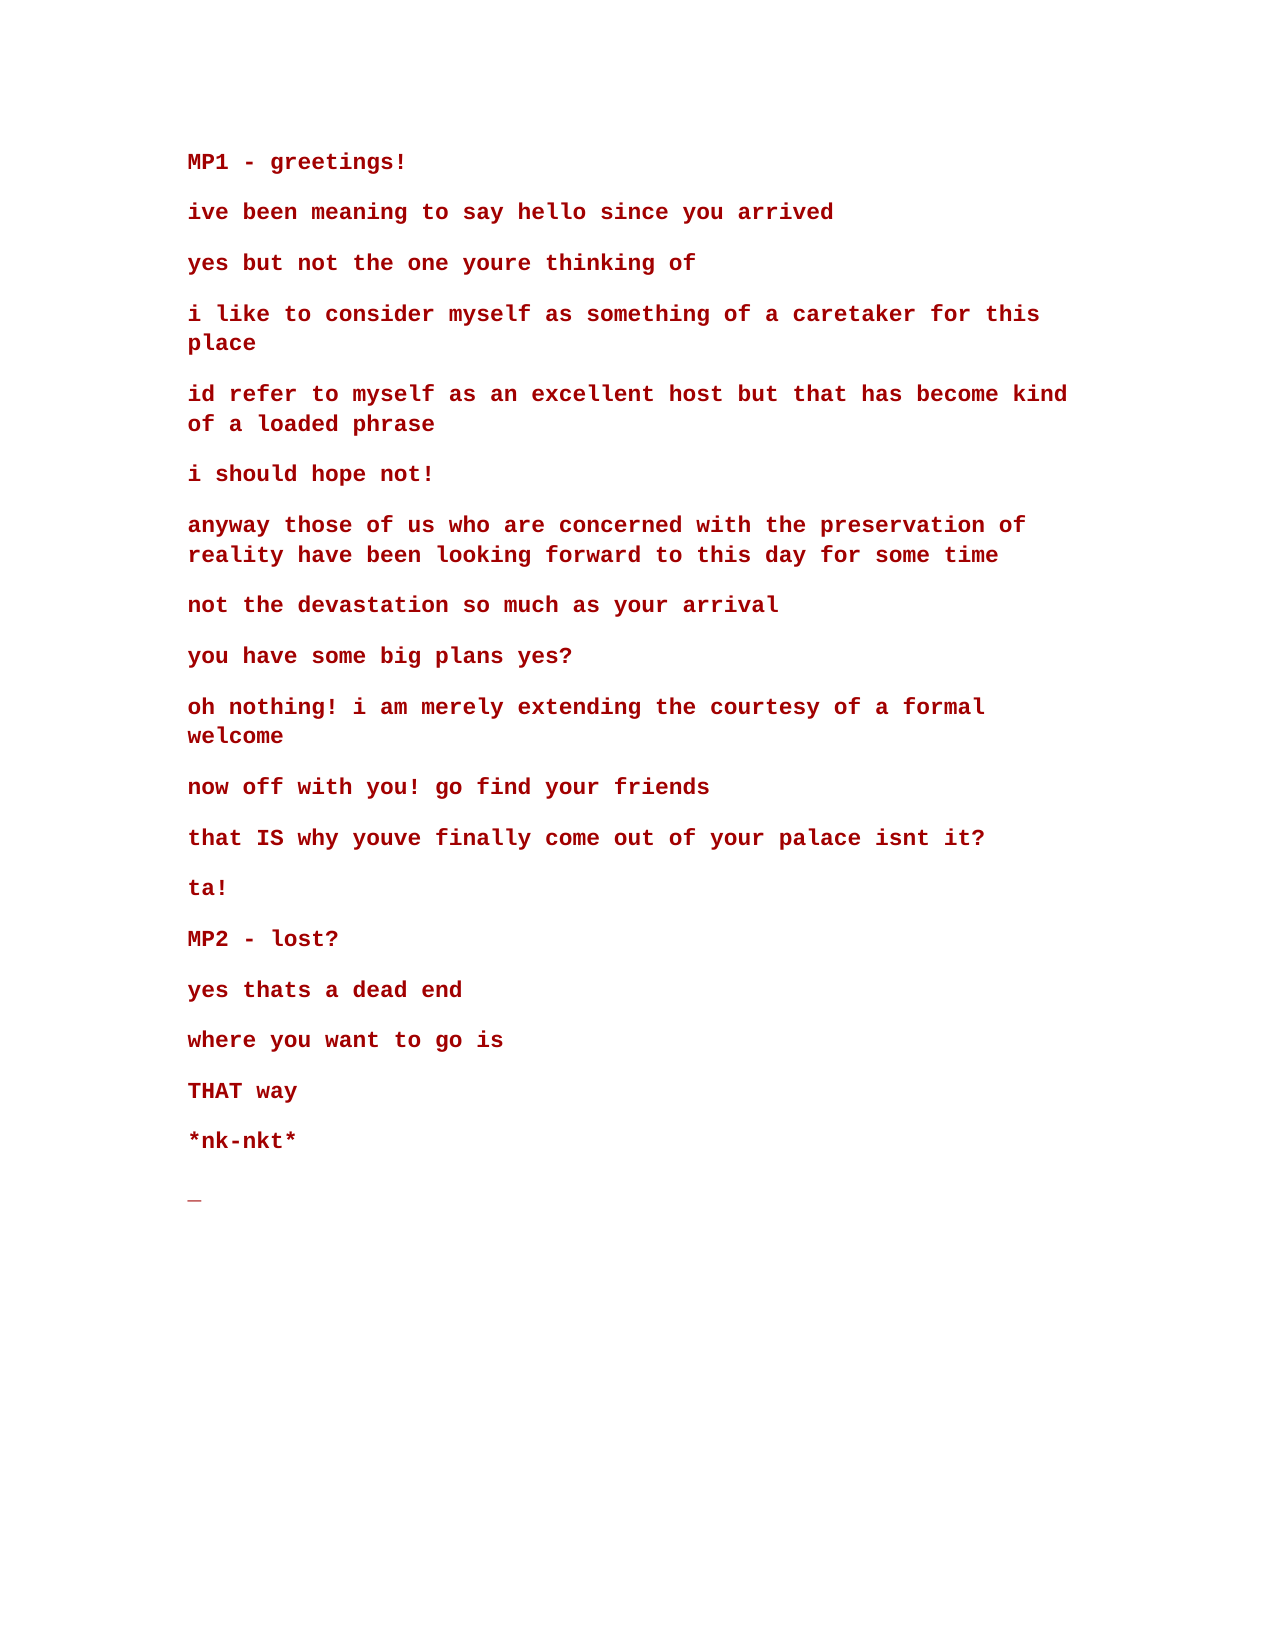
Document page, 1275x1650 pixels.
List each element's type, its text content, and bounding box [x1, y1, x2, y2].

text not the devastation so much as your arrival [187, 594, 1087, 620]
text i like to consider myself as something of a caretaker for this place [187, 302, 1087, 358]
text THAT way [187, 1079, 1087, 1105]
text MP1 - greetings! [187, 150, 1087, 176]
text MP2 - lost? [187, 927, 1087, 953]
text now off with you! go find your friends [187, 775, 1087, 801]
text anyway those of us who are concerned with the preservation of reality have been looking forward to this day for some time [187, 513, 1087, 569]
text *nk-nkt* [187, 1130, 1087, 1156]
text ive been meaning to say hello since you arrived [187, 201, 1087, 227]
text _ [187, 1180, 1087, 1206]
text ta! [187, 877, 1087, 903]
text i should hope not! [187, 463, 1087, 489]
text yes but not the one youre thinking of [187, 251, 1087, 277]
text yes thats a dead end [187, 978, 1087, 1004]
text that IS why youve finally come out of your palace isnt it? [187, 826, 1087, 852]
text where you want to go is [187, 1028, 1087, 1054]
text id refer to myself as an excellent host but that has become kind of a loaded phrase [187, 382, 1087, 438]
text oh nothing! i am merely extending the courtesy of a formal welcome [187, 695, 1087, 751]
text you have some big plans yes? [187, 644, 1087, 670]
